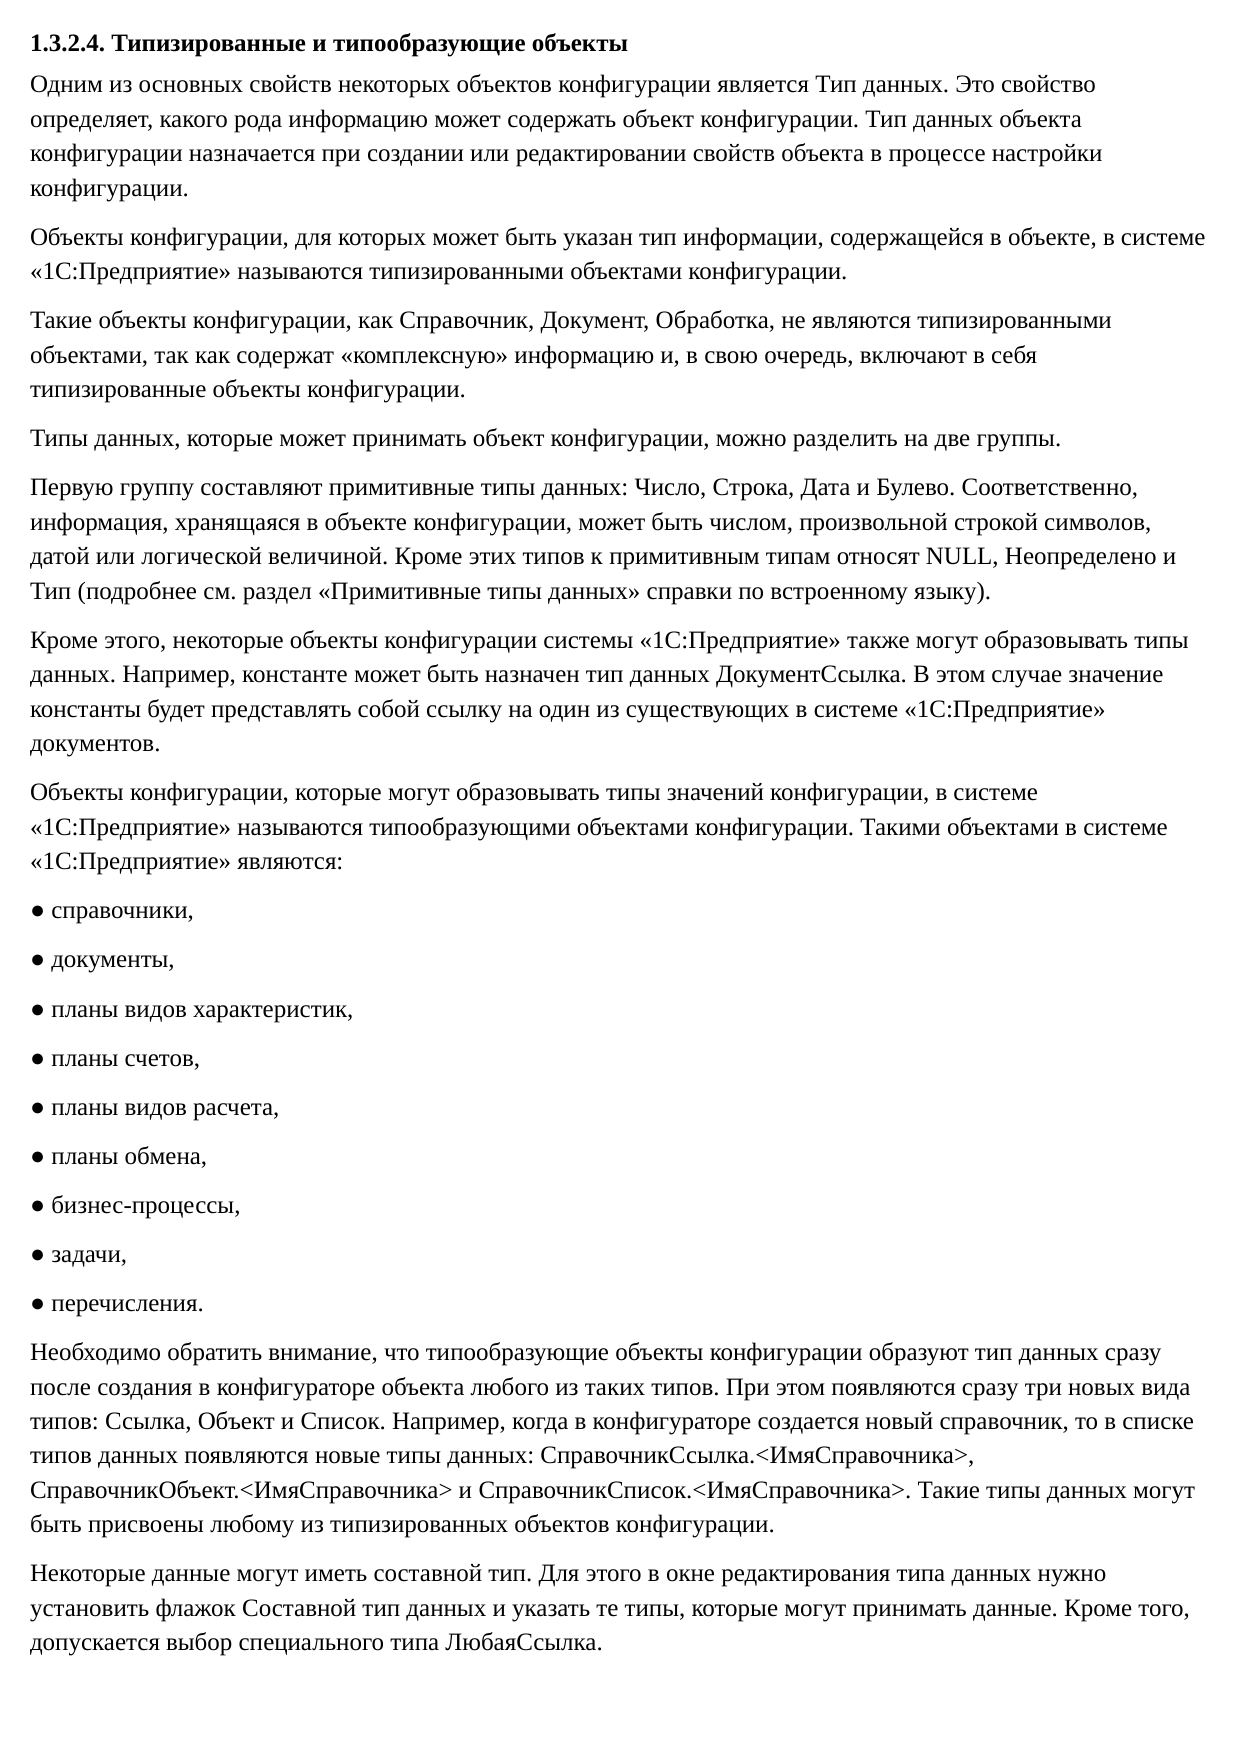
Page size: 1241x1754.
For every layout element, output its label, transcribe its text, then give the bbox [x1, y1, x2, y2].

text Некоторые данные могут иметь составной тип. Для этого в окне редактирования типа данных нужно установить флажок Составной тип данных и указать те типы, которые могут принимать данные. Кроме того, допускается выбор специального типа ЛюбаяСсылка. [30, 1558, 1211, 1656]
text Объекты конфигурации, для которых может быть указан тип информации, содержащейся в объекте, в системе «1С:Предприятие» называются типизированными объектами конфигурации. [30, 222, 1211, 285]
text ● документы, [30, 944, 1211, 973]
text Такие объекты конфигурации, как Справочник, Документ, Обработка, не являются типизированными объектами, так как содержат «комплексную» информацию и, в свою очередь, включают в себя типизированные объекты конфигурации. [30, 305, 1211, 403]
text ● планы видов характеристик, [30, 994, 1211, 1022]
text ● перечисления. [30, 1288, 1211, 1317]
text ● планы счетов, [30, 1043, 1211, 1071]
text Одним из основных свойств некоторых объектов конфигурации является Тип данных. Это свойство определяет, какого рода информацию может содержать объект конфигурации. Тип данных объекта конфигурации назначается при создании или редактировании свойств объекта в процессе настройки конфигурации. [30, 69, 1211, 202]
subtitle 1.3.2.4. Типизированные и типообразующие объекты [30, 28, 1211, 57]
text Объекты конфигурации, которые могут образовывать типы значений конфигурации, в системе «1С:Предприятие» называются типообразующими объектами конфигурации. Такими объектами в системе «1С:Предприятие» являются: [30, 777, 1211, 875]
text ● бизнес-процессы, [30, 1190, 1211, 1219]
text ● задачи, [30, 1239, 1211, 1268]
text ● планы видов расчета, [30, 1092, 1211, 1121]
text Первую группу составляют примитивные типы данных: Число, Строка, Дата и Булево. Соответственно, информация, хранящаяся в объекте конфигурации, может быть числом, произвольной строкой символов, датой или логической величиной. Кроме этих типов к примитивным типам относят NULL, Неопределено и Тип (подробнее см. раздел «Примитивные типы данных» справки по встроенному языку). [30, 472, 1211, 605]
text Типы данных, которые может принимать объект конфигурации, можно разделить на две группы. [30, 423, 1211, 452]
text Необходимо обратить внимание, что типообразующие объекты конфигурации образуют тип данных сразу после создания в конфигураторе объекта любого из таких типов. При этом появляются сразу три новых вида типов: Ссылка, Объект и Список. Например, когда в конфигураторе создается новый справочник, то в списке типов данных появляются новые типы данных: СправочникСсылка.<ИмяСправочника>, СправочникОбъект.<ИмяСправочника> и СправочникСписок.<ИмяСправочника>. Такие типы данных могут быть присвоены любому из типизированных объектов конфигурации. [30, 1337, 1211, 1538]
text ● справочники, [30, 896, 1211, 924]
text ● планы обмена, [30, 1141, 1211, 1169]
text Кроме этого, некоторые объекты конфигурации системы «1С:Предприятие» также могут образовывать типы данных. Например, константе может быть назначен тип данных ДокументСсылка. В этом случае значение константы будет представлять собой ссылку на один из существующих в системе «1С:Предприятие» документов. [30, 625, 1211, 757]
